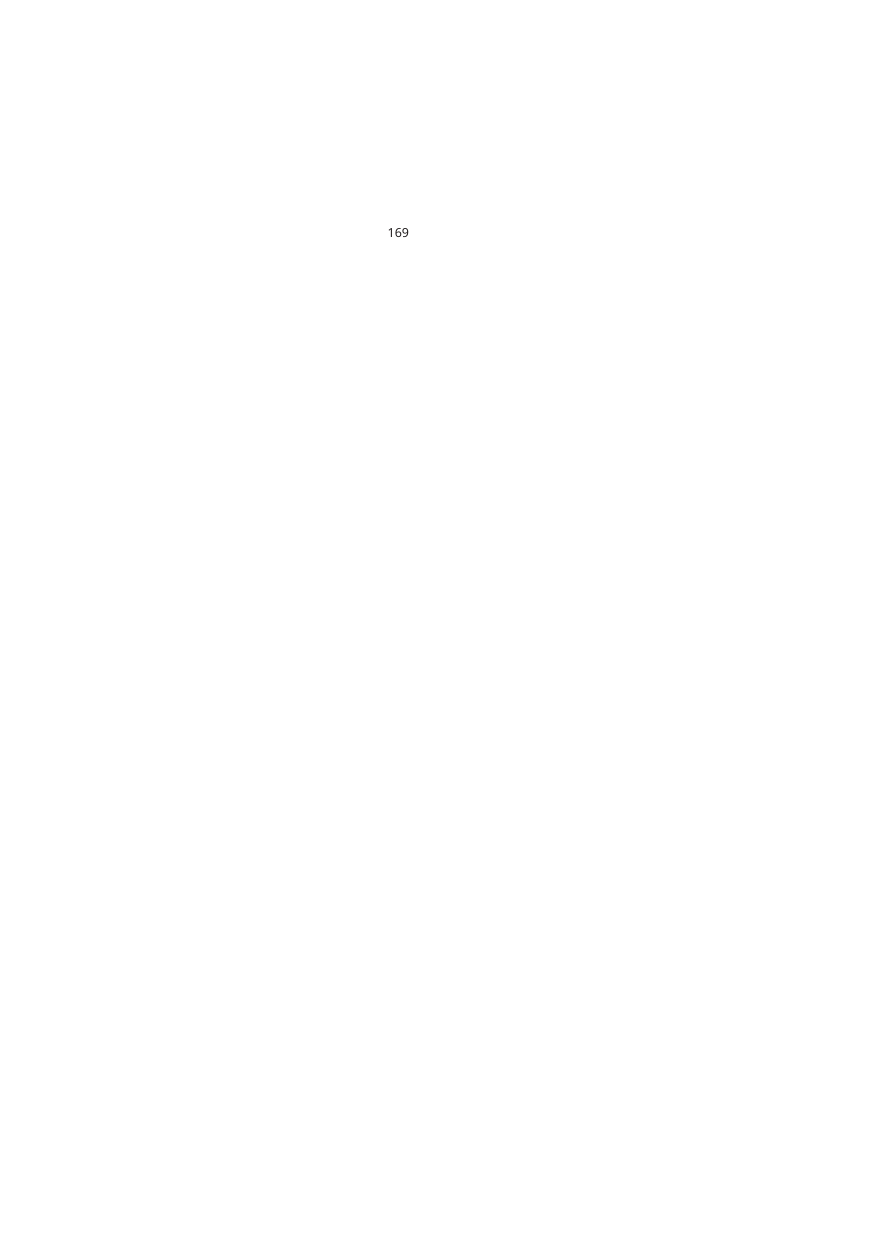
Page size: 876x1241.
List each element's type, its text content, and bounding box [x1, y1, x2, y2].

text 169 [19, 224, 409, 242]
